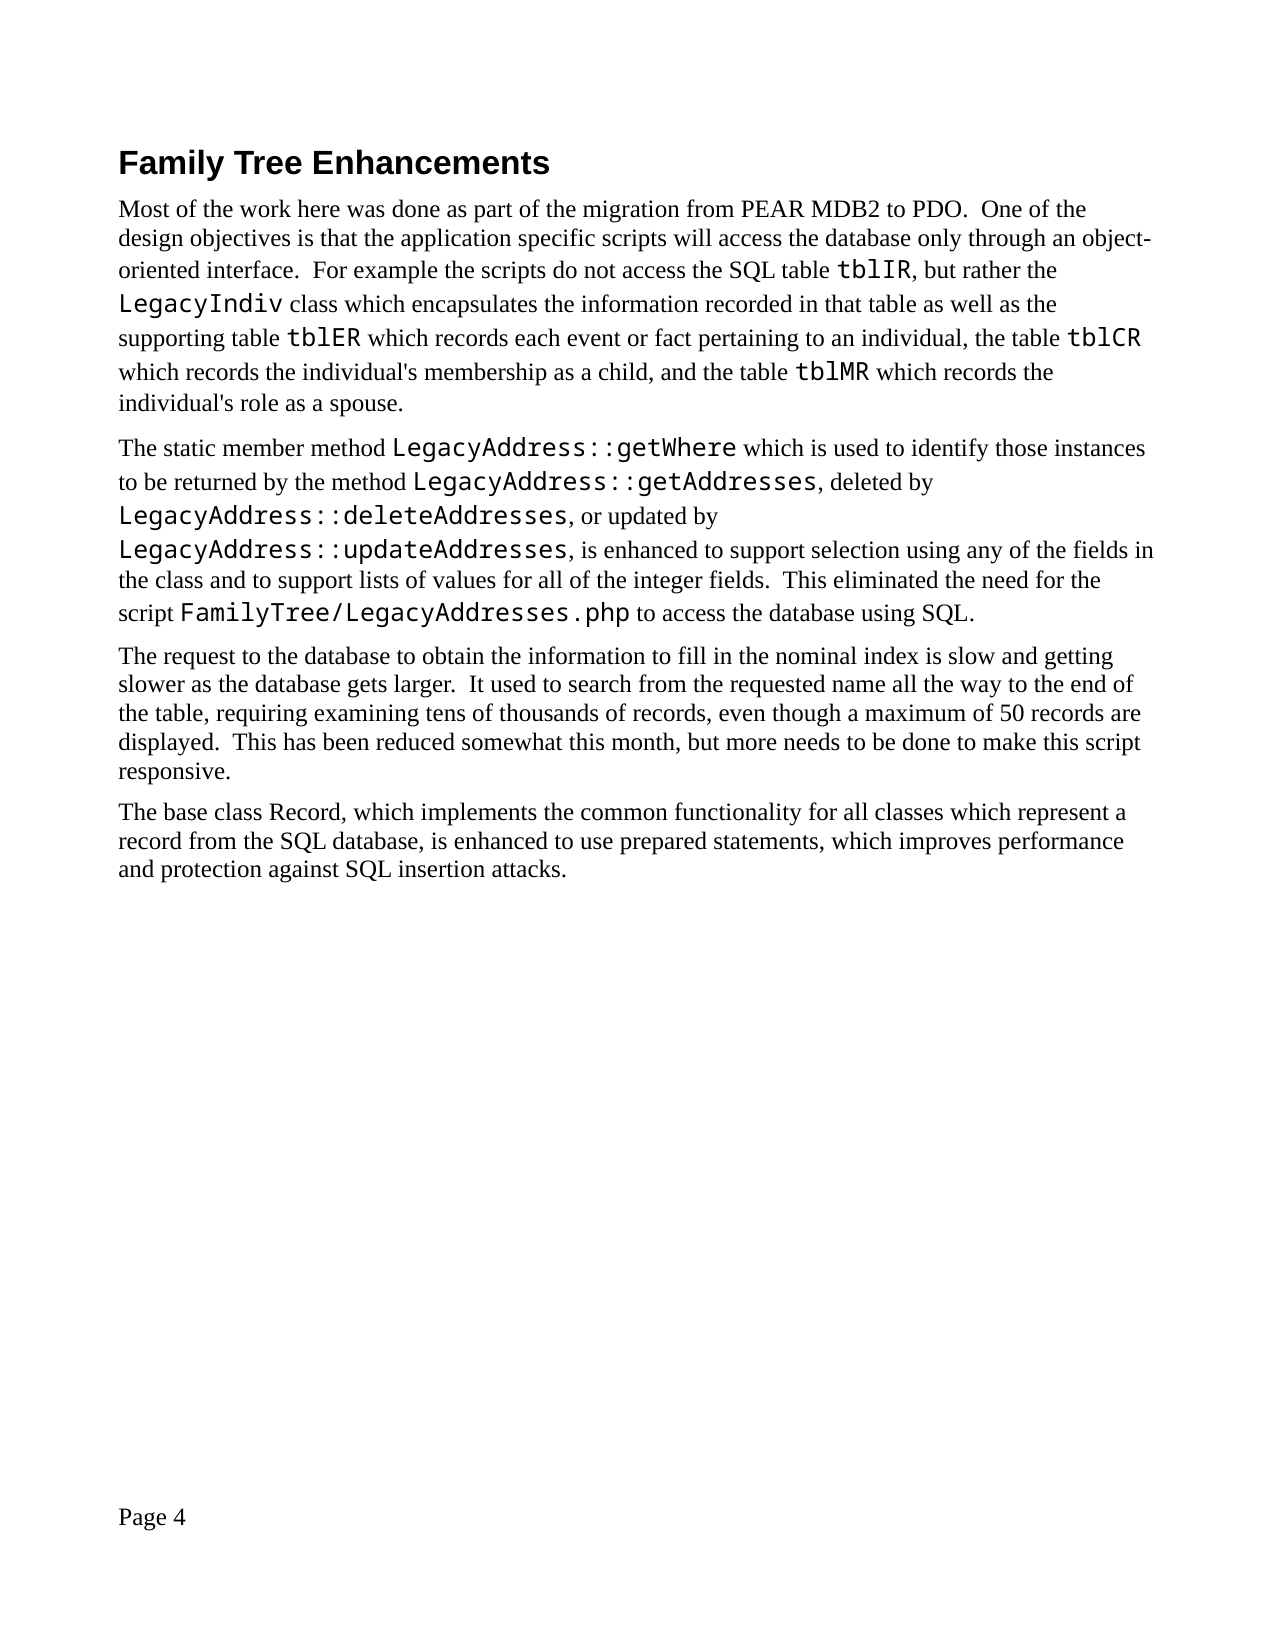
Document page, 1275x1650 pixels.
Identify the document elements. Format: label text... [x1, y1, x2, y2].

subtitle Family Tree Enhancements [118, 143, 1157, 182]
text The request to the database to obtain the information to fill in the nominal index is slow and getting slower as the database gets larger. It used to search from the requested name all the way to the end of the table, requiring examining tens of thousands of records, even though a maximum of 50 records are displayed. This has been reduced somewhat this month, but more needs to be done to make this script responsive. [118, 641, 1157, 784]
text The base class Record, which implements the common functionality for all classes which represent a record from the SQL database, is enhanced to use prepared statements, which improves performance and protection against SQL insertion attacks. [118, 797, 1157, 883]
text Most of the work here was done as part of the migration from PEAR MDB2 to PDO. One of the design objectives is that the application specific scripts will access the database only through an object-oriented interface. For example the scripts do not access the SQL table tblIR, but rather the LegacyIndiv class which encapsulates the information recorded in that table as well as the supporting table tblER which records each event or fact pertaining to an individual, the table tblCR which records the individual's membership as a child, and the table tblMR which records the individual's role as a spouse. [118, 194, 1157, 417]
text The static member method LegacyAddress::getWhere which is used to identify those instances to be returned by the method LegacyAddress::getAddresses, deleted by LegacyAddress::deleteAddresses, or updated by LegacyAddress::updateAddresses, is enhanced to support selection using any of the fields in the class and to support lists of values for all of the integer fields. This eliminated the need for the script FamilyTree/LegacyAddresses.php to access the database using SQL. [118, 429, 1157, 628]
